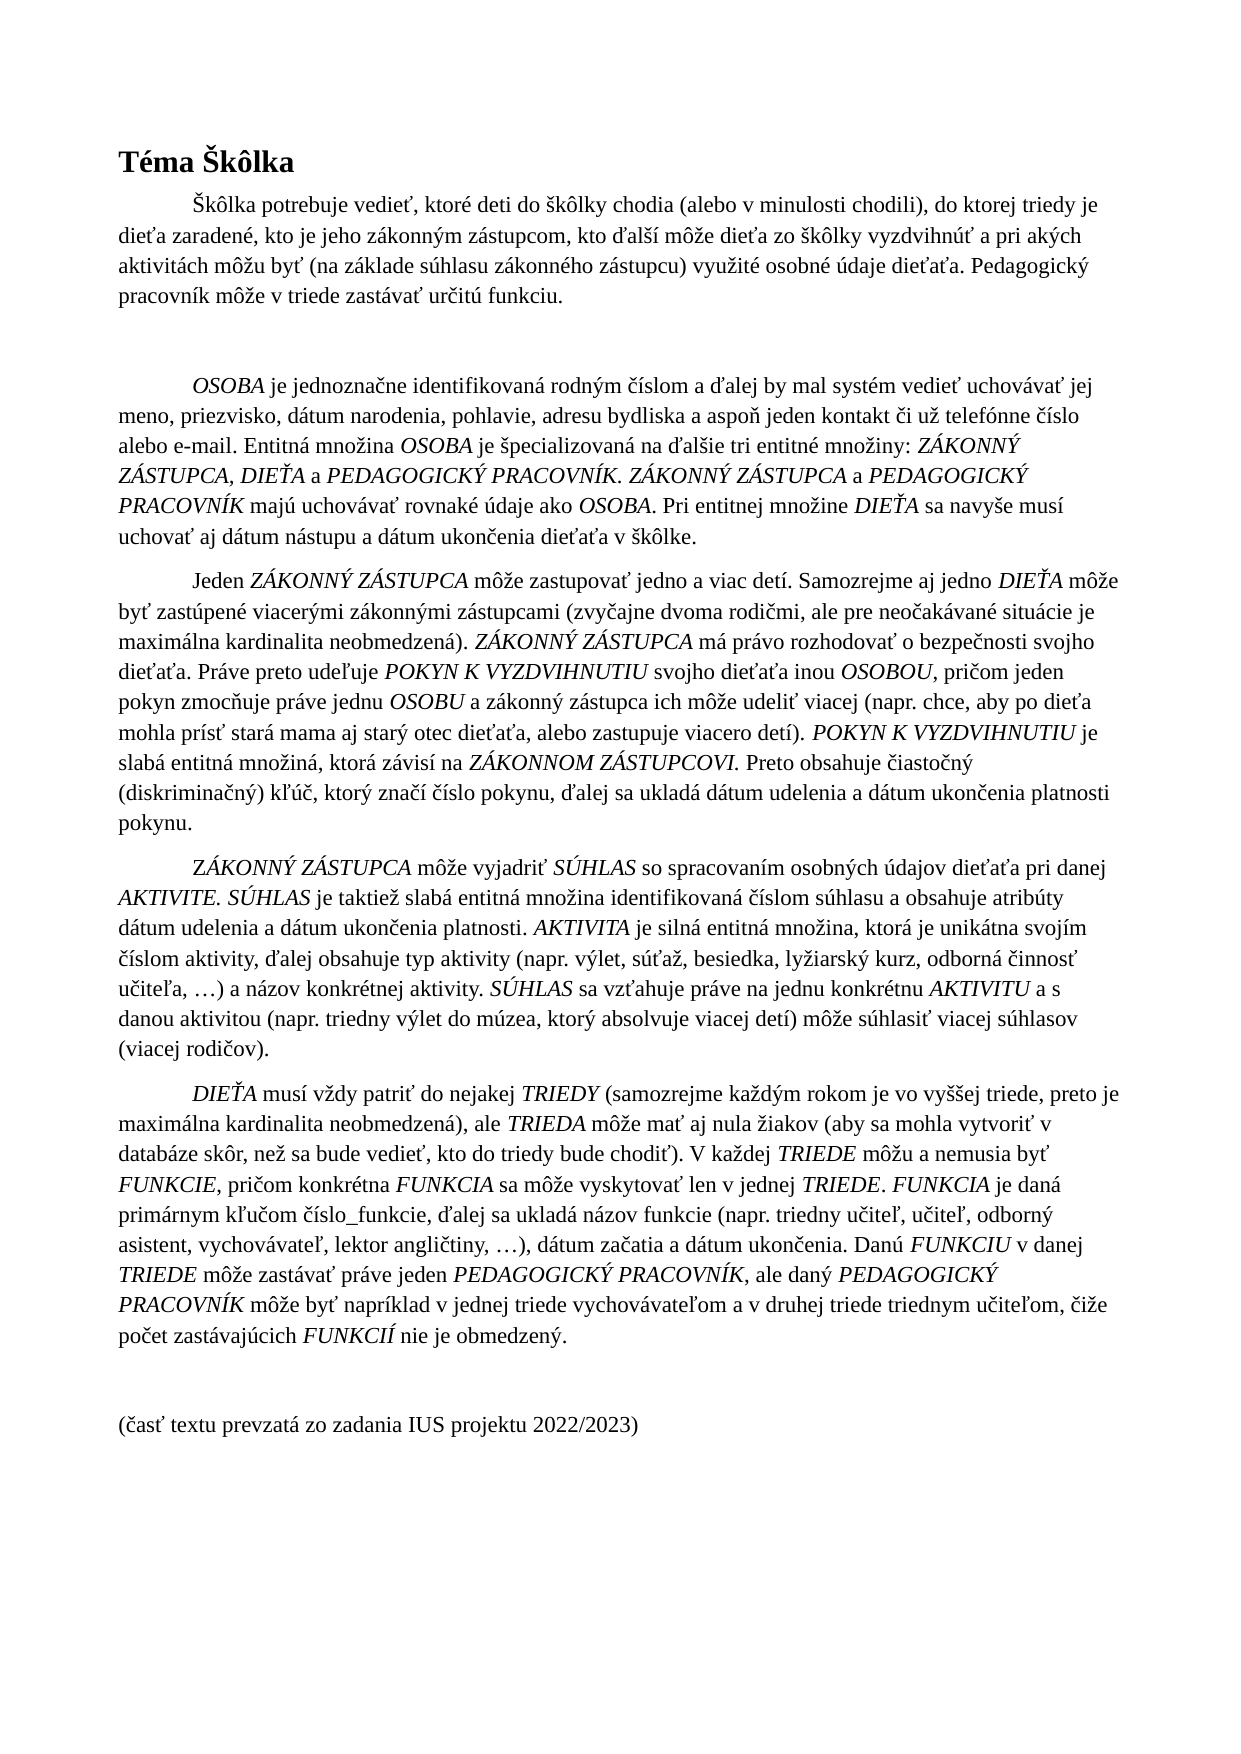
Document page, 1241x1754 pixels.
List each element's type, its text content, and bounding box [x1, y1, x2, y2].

text ZÁKONNÝ ZÁSTUPCA môže vyjadriť SÚHLAS so spracovaním osobných údajov dieťaťa pri danej AKTIVITE. SÚHLAS je taktiež slabá entitná množina identifikovaná číslom súhlasu a obsahuje atribúty dátum udelenia a dátum ukončenia platnosti. AKTIVITA je silná entitná množina, ktorá je unikátna svojím číslom aktivity, ďalej obsahuje typ aktivity (napr. výlet, súťaž, besiedka, lyžiarský kurz, odborná činnosť učiteľa, …) a názov konkrétnej aktivity. SÚHLAS sa vzťahuje práve na jednu konkrétnu AKTIVITU a s danou aktivitou (napr. triedny výlet do múzea, ktorý absolvuje viacej detí) môže súhlasiť viacej súhlasov (viacej rodičov). [118, 854, 1122, 1062]
text Jeden ZÁKONNÝ ZÁSTUPCA môže zastupovať jedno a viac detí. Samozrejme aj jedno DIEŤA môže byť zastúpené viacerými zákonnými zástupcami (zvyčajne dvoma rodičmi, ale pre neočakávané situácie je maximálna kardinalita neobmedzená). ZÁKONNÝ ZÁSTUPCA má právo rozhodovať o bezpečnosti svojho dieťaťa. Práve preto udeľuje POKYN K VYZDVIHNUTIU svojho dieťaťa inou OSOBOU, pričom jeden pokyn zmocňuje práve jednu OSOBU a zákonný zástupca ich môže udeliť viacej (napr. chce, aby po dieťa mohla prísť stará mama aj starý otec dieťaťa, alebo zastupuje viacero detí). POKYN K VYZDVIHNUTIU je slabá entitná množiná, ktorá závisí na ZÁKONNOM ZÁSTUPCOVI. Preto obsahuje čiastočný (diskriminačný) kľúč, ktorý značí číslo pokynu, ďalej sa ukladá dátum udelenia a dátum ukončenia platnosti pokynu. [118, 568, 1122, 836]
text Škôlka potrebuje vedieť, ktoré deti do škôlky chodia (alebo v minulosti chodili), do ktorej triedy je dieťa zaradené, kto je jeho zákonným zástupcom, kto ďalší môže dieťa zo škôlky vyzdvihnúť a pri akých aktivitách môžu byť (na základe súhlasu zákonného zástupcu) využité osobné údaje dieťaťa. Pedagogický pracovník môže v triede zastávať určitú funkciu. [118, 192, 1122, 308]
text (časť textu prevzatá zo zadania IUS projektu 2022/2023) [118, 1411, 1122, 1438]
subtitle Téma Škôlka [118, 143, 1122, 179]
text OSOBA je jednoznačne identifikovaná rodným číslom a ďalej by mal systém vedieť uchovávať jej meno, priezvisko, dátum narodenia, pohlavie, adresu bydliska a aspoň jeden kontakt či už telefónne číslo alebo e-mail. Entitná množina OSOBA je špecializovaná na ďalšie tri entitné množiny: ZÁKONNÝ ZÁSTUPCA, DIEŤA a PEDAGOGICKÝ PRACOVNÍK. ZÁKONNÝ ZÁSTUPCA a PEDAGOGICKÝ PRACOVNÍK majú uchovávať rovnaké údaje ako OSOBA. Pri entitnej množine DIEŤA sa navyše musí uchovať aj dátum nástupu a dátum ukončenia dieťaťa v škôlke. [118, 372, 1122, 549]
text DIEŤA musí vždy patriť do nejakej TRIEDY (samozrejme každým rokom je vo vyššej triede, preto je maximálna kardinalita neobmedzená), ale TRIEDA môže mať aj nula žiakov (aby sa mohla vytvoriť v databáze skôr, než sa bude vedieť, kto do triedy bude chodiť). V každej TRIEDE môžu a nemusia byť FUNKCIE, pričom konkrétna FUNKCIA sa môže vyskytovať len v jednej TRIEDE. FUNKCIA je daná primárnym kľučom číslo_funkcie, ďalej sa ukladá názov funkcie (napr. triedny učiteľ, učiteľ, odborný asistent, vychovávateľ, lektor angličtiny, …), dátum začatia a dátum ukončenia. Danú FUNKCIU v danej TRIEDE môže zastávať práve jeden PEDAGOGICKÝ PRACOVNÍK, ale daný PEDAGOGICKÝ PRACOVNÍK môže byť napríklad v jednej triede vychovávateľom a v druhej triede triednym učiteľom, čiže počet zastávajúcich FUNKCIÍ nie je obmedzený. [118, 1080, 1122, 1348]
